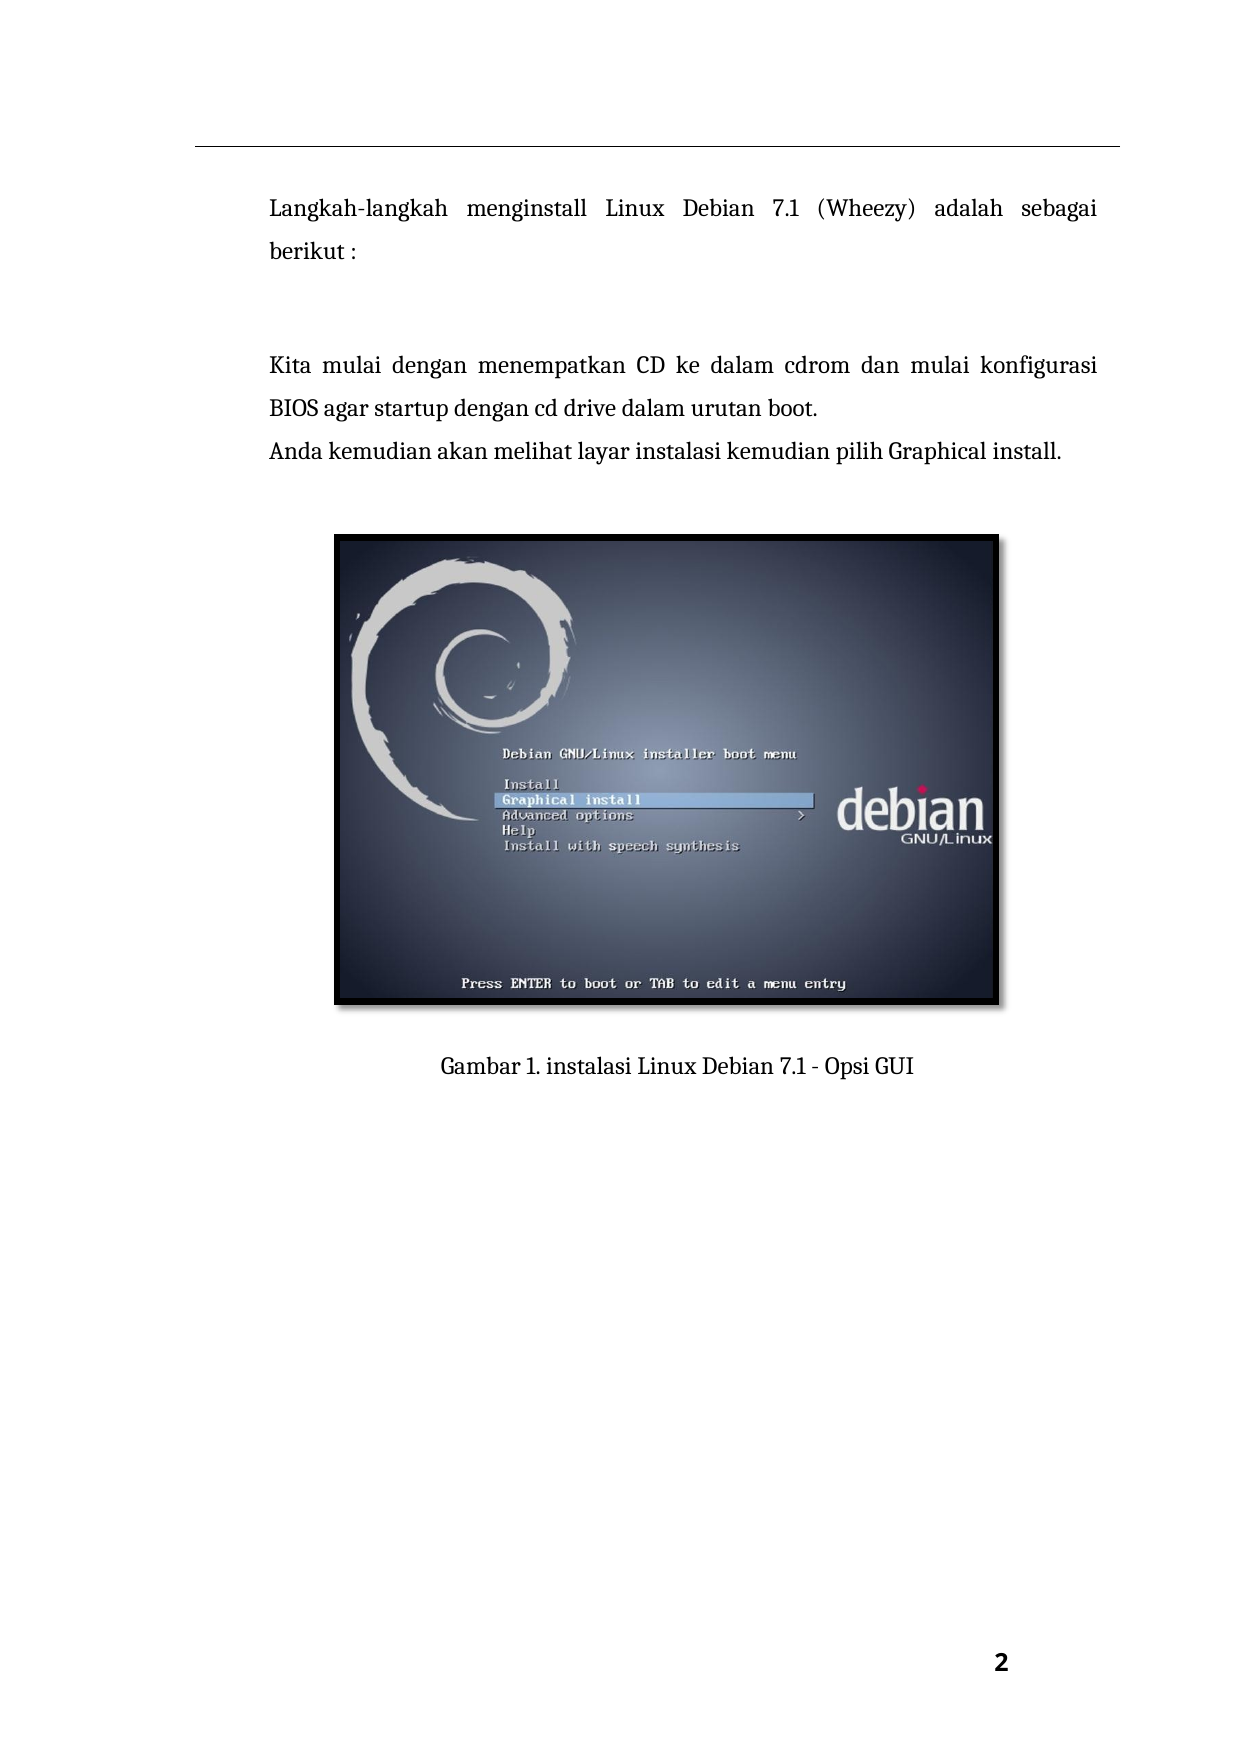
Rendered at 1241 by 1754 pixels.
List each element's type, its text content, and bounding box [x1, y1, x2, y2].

list Kita mulai dengan menempatkan CD ke dalam cdrom dan mulai konfigurasi BIOS agar startup dengan cd drive dalam urutan boot. [269, 351, 1098, 422]
text Langkah-langkah menginstall Linux Debian 7.1 (Wheezy) adalah sebagai berikut : [269, 194, 1098, 266]
picture [329, 530, 1013, 1018]
list Anda kemudian akan melihat layar instalasi kemudian pilih Graphical install. [269, 437, 1120, 466]
text Gambar 1. instalasi Linux Debian 7.1 - Opsi GUI [268, 1052, 1087, 1081]
